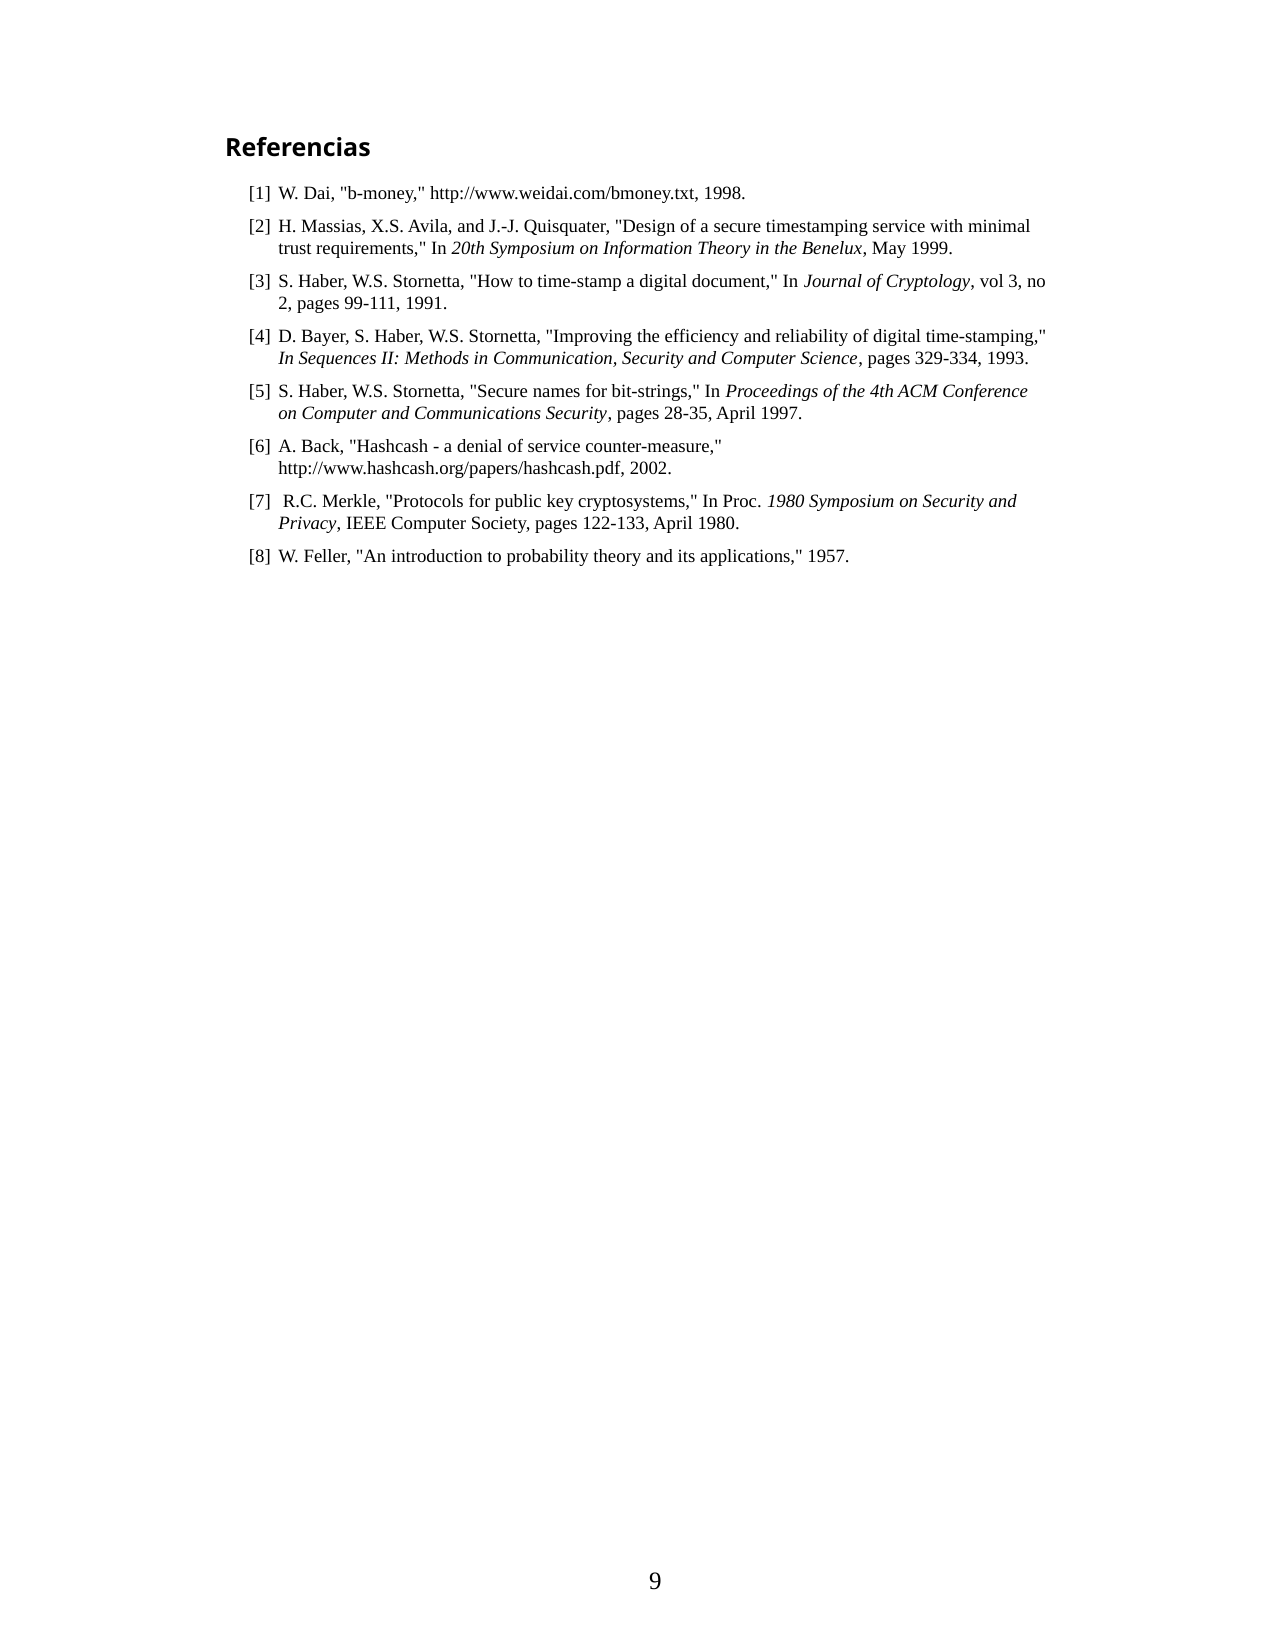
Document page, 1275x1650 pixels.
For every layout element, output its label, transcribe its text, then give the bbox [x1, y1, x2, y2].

list R.C. Merkle, "Protocols for public key cryptosystems," In Proc. 1980 Symposium on Security and Privacy, IEEE Computer Society, pages 122-133, April 1980. [249, 490, 1050, 533]
list W. Dai, "b-money," http://www.weidai.com/bmoney.txt, 1998. [249, 182, 1050, 203]
list S. Haber, W.S. Stornetta, "How to time-stamp a digital document," In Journal of Cryptology, vol 3, no 2, pages 99-111, 1991. [249, 270, 1050, 313]
list D. Bayer, S. Haber, W.S. Stornetta, "Improving the efficiency and reliability of digital time-stamping," In Sequences II: Methods in Communication, Security and Computer Science, pages 329-334, 1993. [249, 325, 1050, 368]
list S. Haber, W.S. Stornetta, "Secure names for bit-strings," In Proceedings of the 4th ACM Conference on Computer and Communications Security, pages 28-35, April 1997. [249, 380, 1050, 423]
list H. Massias, X.S. Avila, and J.-J. Quisquater, "Design of a secure timestamping service with minimal trust requirements," In 20th Symposium on Information Theory in the Benelux, May 1999. [249, 215, 1050, 258]
subtitle Referencias [225, 129, 1050, 163]
list A. Back, "Hashcash - a denial of service counter-measure," http://www.hashcash.org/papers/hashcash.pdf, 2002. [249, 435, 1050, 478]
list W. Feller, "An introduction to probability theory and its applications," 1957. [249, 545, 1050, 567]
